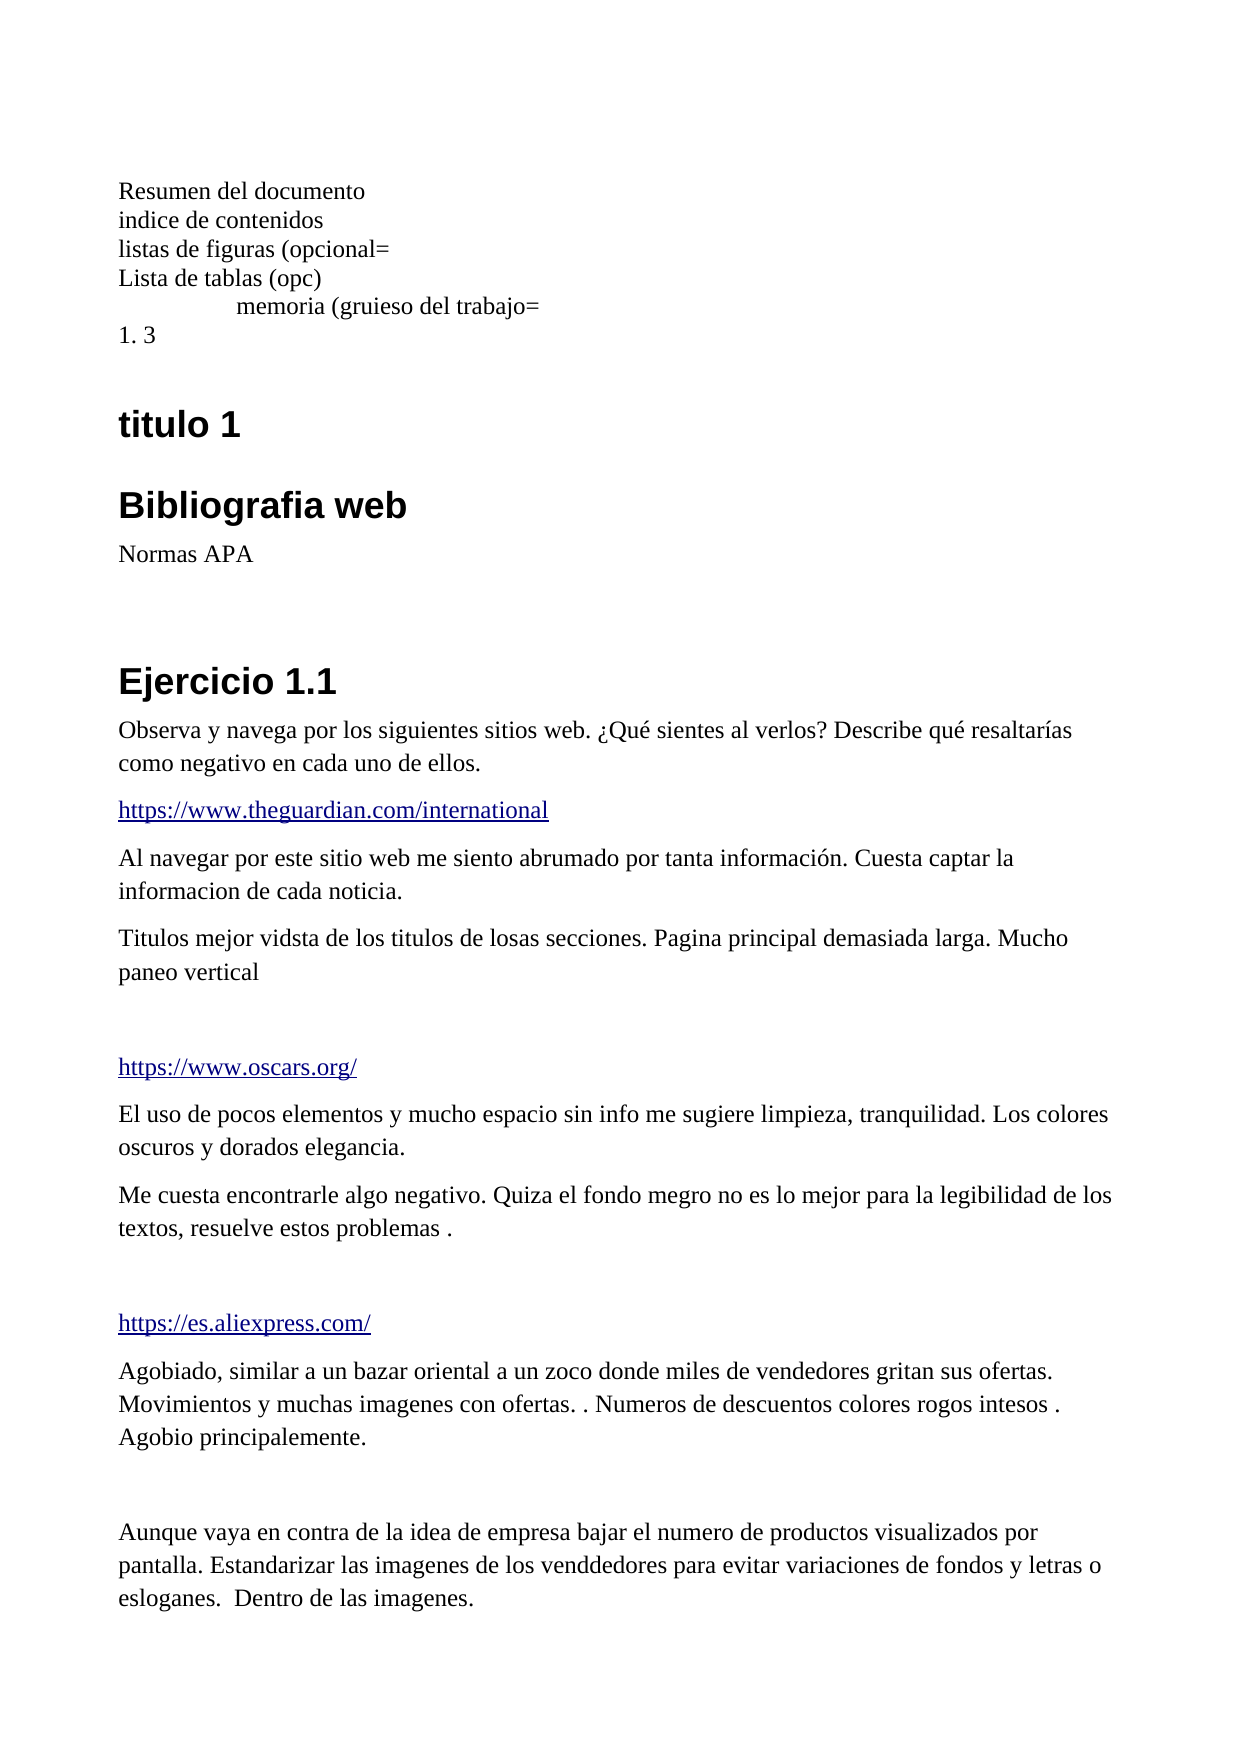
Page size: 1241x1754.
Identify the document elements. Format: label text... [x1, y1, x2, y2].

text https://www.oscars.org/ [118, 1052, 1122, 1081]
text https://www.theguardian.com/international [118, 795, 1122, 824]
subtitle titulo 1 [118, 403, 1122, 446]
text 1. 3 [118, 320, 1122, 349]
text Agobiado, similar a un bazar oriental a un zoco donde miles de vendedores gritan sus ofertas. Movimientos y muchas imagenes con ofertas. . Numeros de descuentos colores rogos intesos . Agobio principalemente. [118, 1356, 1122, 1451]
text Resumen del documento [118, 176, 1122, 205]
text memoria (gruieso del trabajo= [118, 291, 1122, 320]
text Normas APA [118, 539, 1122, 568]
text https://es.aliexpress.com/ [118, 1308, 1122, 1337]
text Observa y navega por los siguientes sitios web. ¿Qué sientes al verlos? Describe qué resaltarías como negativo en cada uno de ellos. [118, 715, 1122, 776]
text indice de contenidos [118, 205, 1122, 234]
text listas de figuras (opcional= [118, 234, 1122, 263]
subtitle Bibliografia web [118, 483, 1122, 526]
text El uso de pocos elementos y mucho espacio sin info me sugiere limpieza, tranquilidad. Los colores oscuros y dorados elegancia. [118, 1099, 1122, 1161]
text Titulos mejor vidsta de los titulos de losas secciones. Pagina principal demasiada larga. Mucho paneo vertical [118, 923, 1122, 985]
text Me cuesta encontrarle algo negativo. Quiza el fondo megro no es lo mejor para la legibilidad de los textos, resuelve estos problemas . [118, 1180, 1122, 1242]
text Al navegar por este sitio web me siento abrumado por tanta información. Cuesta captar la informacion de cada noticia. [118, 843, 1122, 905]
subtitle Ejercicio 1.1 [118, 659, 1122, 702]
text Lista de tablas (opc) [118, 263, 1122, 291]
text Aunque vaya en contra de la idea de empresa bajar el numero de productos visualizados por pantalla. Estandarizar las imagenes de los venddedores para evitar variaciones de fondos y letras o esloganes. Dentro de las imagenes. [118, 1517, 1122, 1612]
